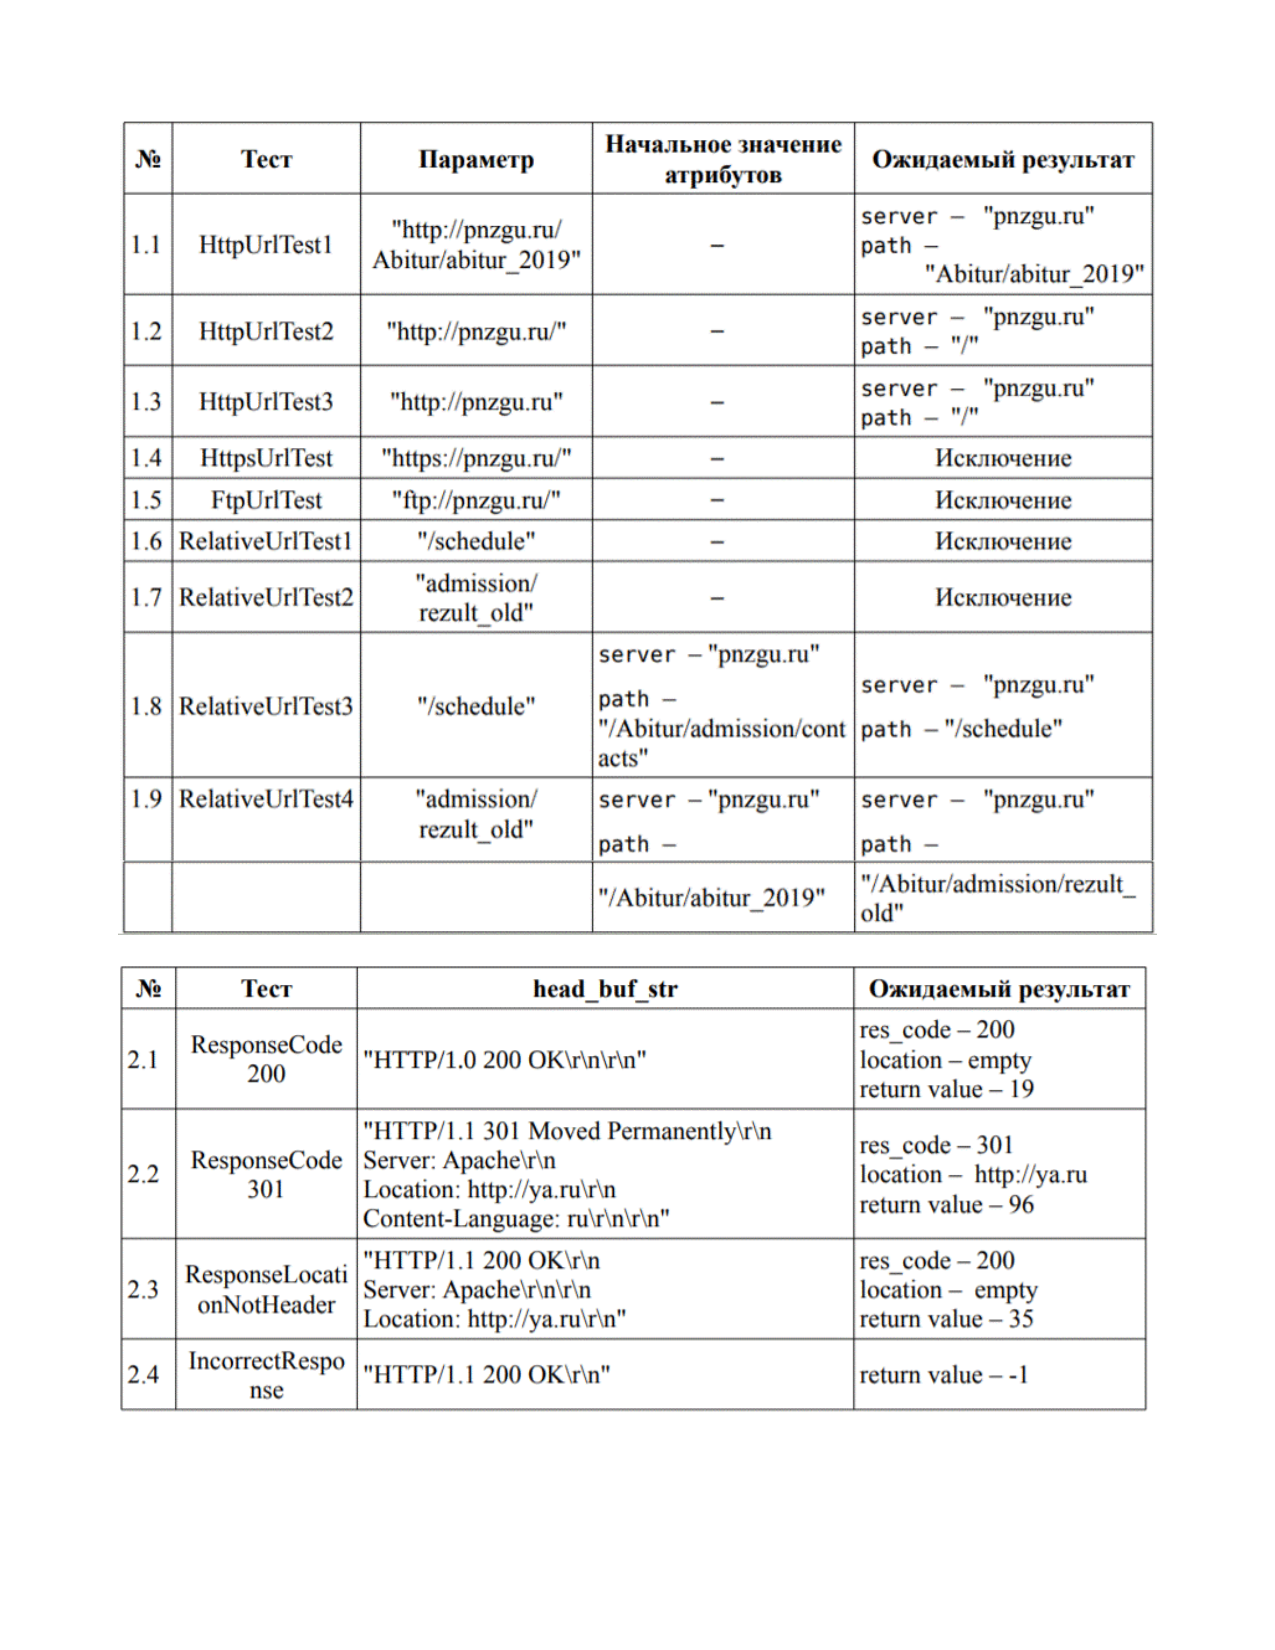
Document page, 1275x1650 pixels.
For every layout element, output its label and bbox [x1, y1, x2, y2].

picture [118, 118, 1157, 935]
picture [118, 963, 1157, 1414]
